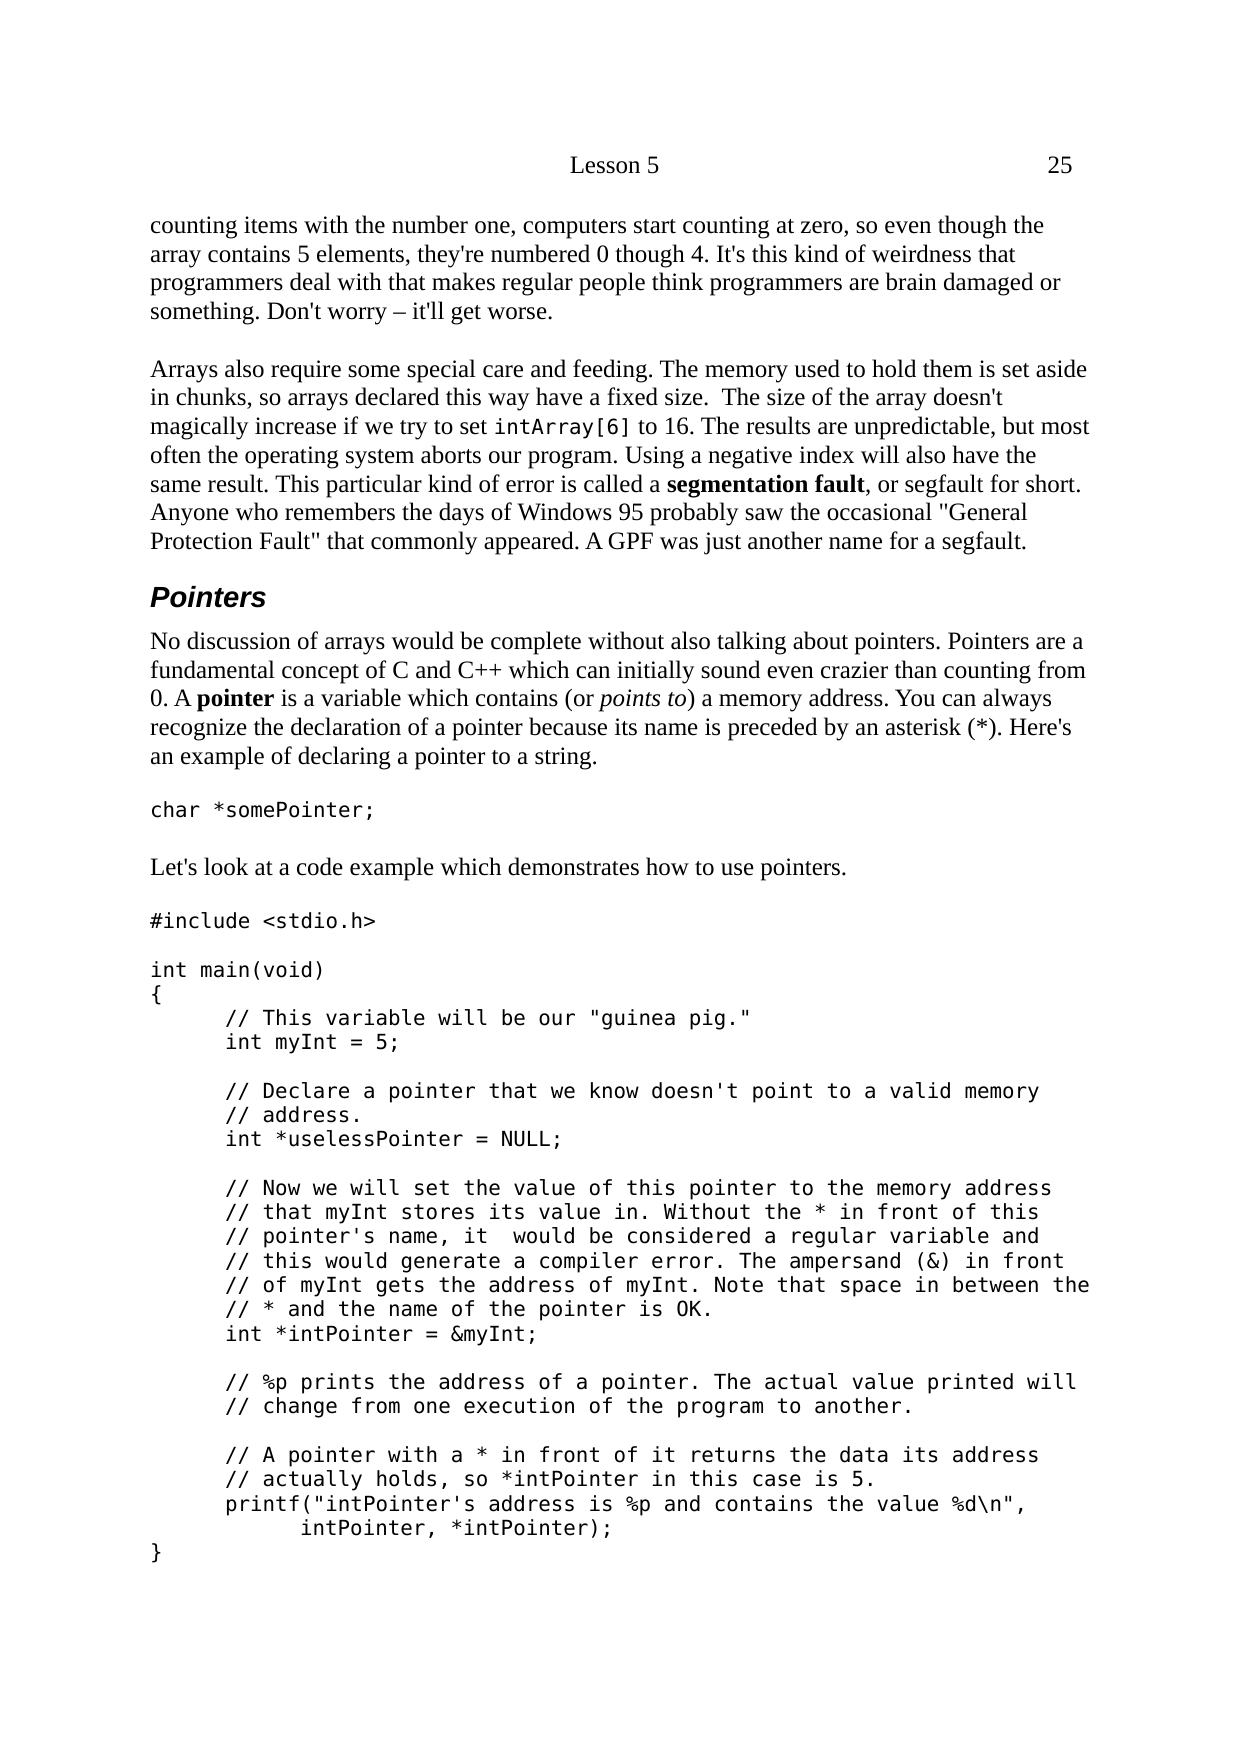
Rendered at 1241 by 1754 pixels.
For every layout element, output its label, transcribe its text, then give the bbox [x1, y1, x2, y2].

text { [150, 982, 1091, 1006]
text // address. [150, 1103, 1091, 1127]
text No discussion of arrays would be complete without also talking about pointers. Pointers are a fundamental concept of C and C++ which can initially sound even crazier than counting from 0. A pointer is a variable which contains (or points to) a memory address. You can always recognize the declaration of a pointer because its name is preceded by an asterisk (*). Here's an example of declaring a pointer to a string. [150, 626, 1091, 770]
text char *somePointer; [150, 798, 1091, 823]
text // that myInt stores its value in. Without the * in front of this [150, 1200, 1091, 1224]
text #include <stdio.h> [150, 909, 1091, 933]
text // This variable will be our "guinea pig." [150, 1006, 1091, 1030]
text // of myInt gets the address of myInt. Note that space in between the [150, 1273, 1091, 1297]
text Let's look at a code example which demonstrates how to use pointers. [150, 852, 1091, 880]
text // Declare a pointer that we know doesn't point to a valid memory [150, 1079, 1091, 1103]
subtitle Pointers [150, 580, 1091, 613]
text // pointer's name, it would be considered a regular variable and [150, 1224, 1091, 1249]
text // * and the name of the pointer is OK. [150, 1297, 1091, 1322]
text // Now we will set the value of this pointer to the memory address [150, 1176, 1091, 1200]
text int *uselessPointer = NULL; [150, 1127, 1091, 1152]
text intPointer, *intPointer); [150, 1516, 1091, 1540]
text // this would generate a compiler error. The ampersand (&) in front [150, 1249, 1091, 1273]
text int main(void) [150, 958, 1091, 982]
text } [150, 1540, 1091, 1564]
text // %p prints the address of a pointer. The actual value printed will [150, 1370, 1091, 1394]
text Arrays also require some special care and feeding. The memory used to hold them is set aside in chunks, so arrays declared this way have a fixed size. The size of the array doesn't magically increase if we try to set intArray[6] to 16. The results are unpredictable, but most often the operating system aborts our program. Using a negative index will also have the same result. This particular kind of error is called a segmentation fault, or segfault for short. Anyone who remembers the days of Windows 95 probably saw the occasional "General Protection Fault" that commonly appeared. A GPF was just another name for a segfault. [150, 354, 1091, 555]
text // actually holds, so *intPointer in this case is 5. [150, 1467, 1091, 1492]
text // change from one execution of the program to another. [150, 1394, 1091, 1419]
text int myInt = 5; [150, 1030, 1091, 1055]
text counting items with the number one, computers start counting at zero, so even though the array contains 5 elements, they're numbered 0 though 4. It's this kind of weirdness that programmers deal with that makes regular people think programmers are brain damaged or something. Don't worry – it'll get worse. [150, 210, 1091, 325]
text // A pointer with a * in front of it returns the data its address [150, 1443, 1091, 1467]
text printf("intPointer's address is %p and contains the value %d\n", [150, 1492, 1091, 1516]
text int *intPointer = &myInt; [150, 1322, 1091, 1346]
